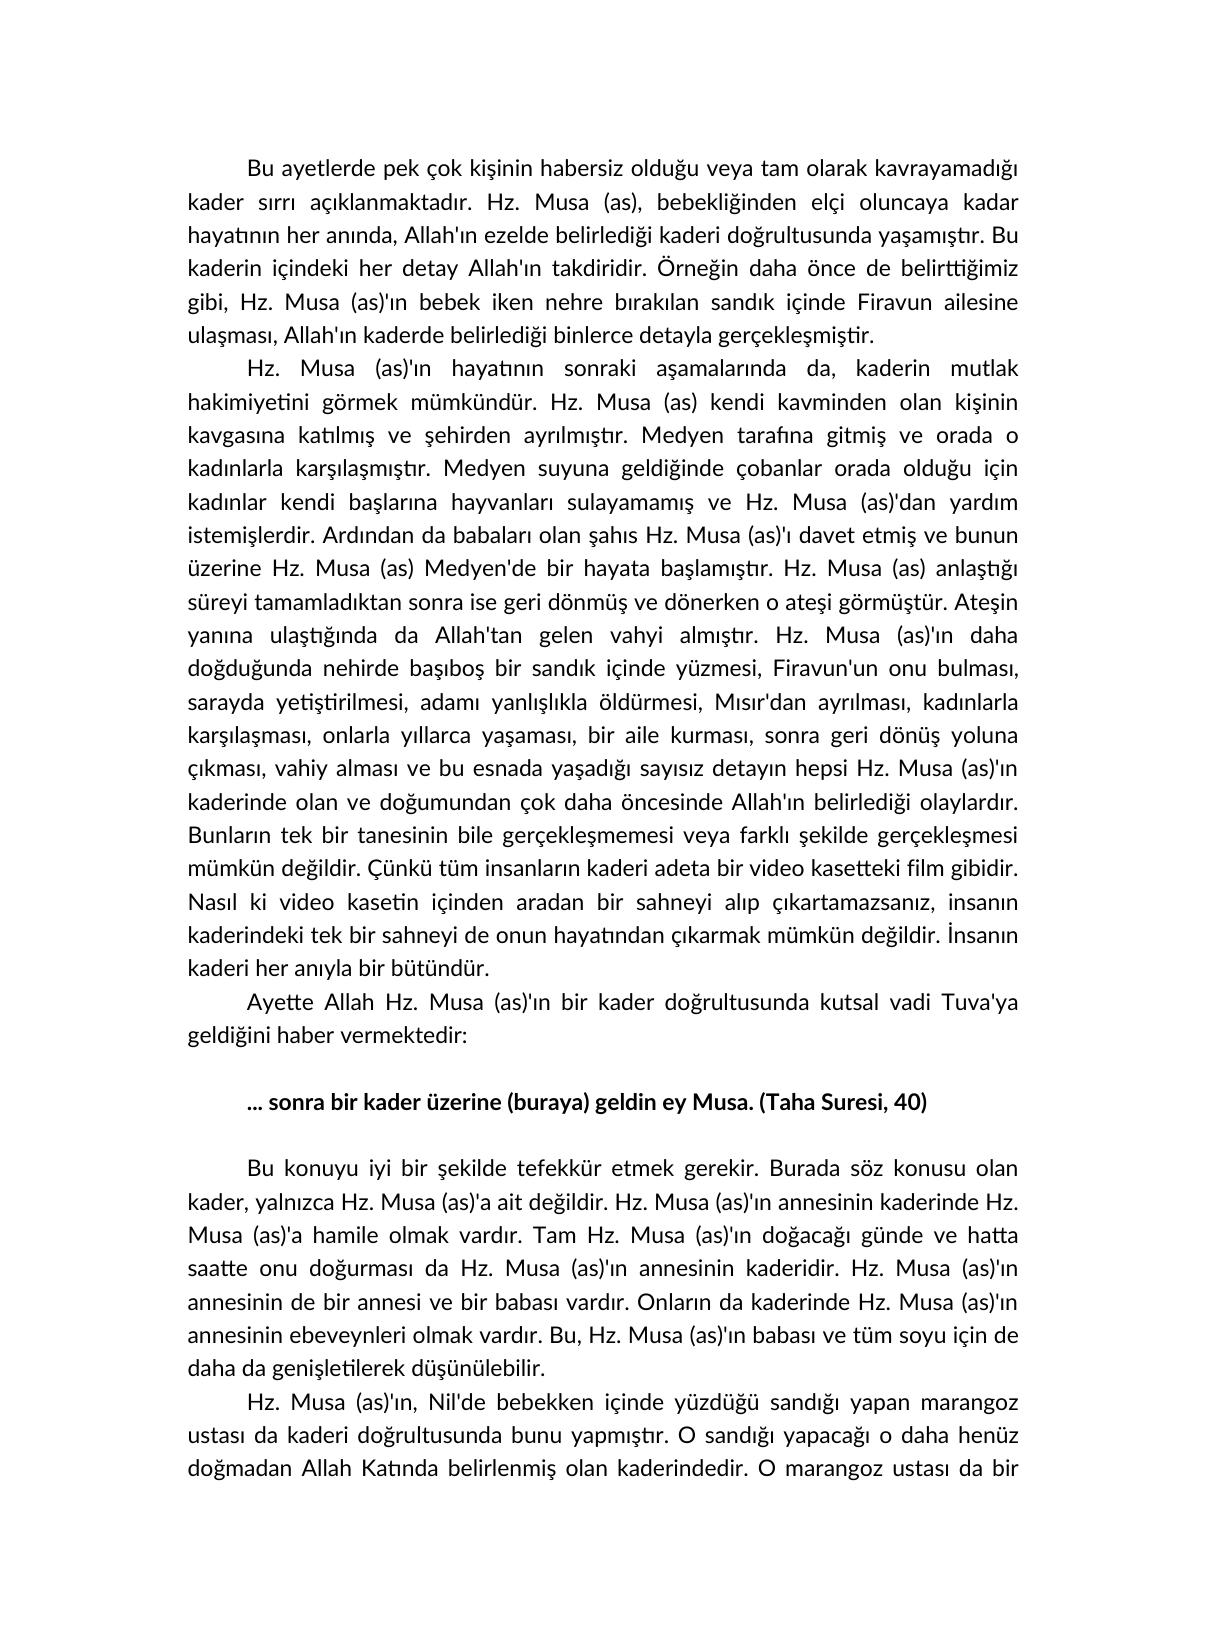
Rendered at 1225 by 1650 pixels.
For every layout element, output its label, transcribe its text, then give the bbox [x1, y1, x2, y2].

text ... sonra bir kader üzerine (buraya) geldin ey Musa. (Taha Suresi, 40) [187, 1083, 1020, 1117]
text Hz. Musa (as)'ın hayatının sonraki aşamalarında da, kaderin mutlak hakimiyetini görmek mümkündür. Hz. Musa (as) kendi kavminden olan kişinin kavgasına katılmış ve şehirden ayrılmıştır. Medyen tarafına gitmiş ve orada o kadınlarla karşılaşmıştır. Medyen suyuna geldiğinde çobanlar orada olduğu için kadınlar kendi başlarına hayvanları sulayamamış ve Hz. Musa (as)'dan yardım istemişlerdir. Ardından da babaları olan şahıs Hz. Musa (as)'ı davet etmiş ve bunun üzerine Hz. Musa (as) Medyen'de bir hayata başlamıştır. Hz. Musa (as) anlaştığı süreyi tamamladıktan sonra ise geri dönmüş ve dönerken o ateşi görmüştür. Ateşin yanına ulaştığında da Allah'tan gelen vahyi almıştır. Hz. Musa (as)'ın daha doğduğunda nehirde başıboş bir sandık içinde yüzmesi, Firavun'un onu bulması, sarayda yetiştirilmesi, adamı yanlışlıkla öldürmesi, Mısır'dan ayrılması, kadınlarla karşılaşması, onlarla yıllarca yaşaması, bir aile kurması, sonra geri dönüş yoluna çıkması, vahiy alması ve bu esnada yaşadığı sayısız detayın hepsi Hz. Musa (as)'ın kaderinde olan ve doğumundan çok daha öncesinde Allah'ın belirlediği olaylardır. Bunların tek bir tanesinin bile gerçekleşmemesi veya farklı şekilde gerçekleşmesi mümkün değildir. Çünkü tüm insanların kaderi adeta bir video kasetteki film gibidir. Nasıl ki video kasetin içinden aradan bir sahneyi alıp çıkartamazsanız, insanın kaderindeki tek bir sahneyi de onun hayatından çıkarmak mümkün değildir. İnsanın kaderi her anıyla bir bütündür. [187, 350, 1020, 983]
text Hz. Musa (as)'ın, Nil'de bebekken içinde yüzdüğü sandığı yapan marangoz ustası da kaderi doğrultusunda bunu yapmıştır. O sandığı yapacağı o daha henüz doğmadan Allah Katında belirlenmiş olan kaderindedir. O marangoz ustası da bir [187, 1383, 1020, 1483]
text Bu konuyu iyi bir şekilde tefekkür etmek gerekir. Burada söz konusu olan kader, yalnızca Hz. Musa (as)'a ait değildir. Hz. Musa (as)'ın annesinin kaderinde Hz. Musa (as)'a hamile olmak vardır. Tam Hz. Musa (as)'ın doğacağı günde ve hatta saatte onu doğurması da Hz. Musa (as)'ın annesinin kaderidir. Hz. Musa (as)'ın annesinin de bir annesi ve bir babası vardır. Onların da kaderinde Hz. Musa (as)'ın annesinin ebeveynleri olmak vardır. Bu, Hz. Musa (as)'ın babası ve tüm soyu için de daha da genişletilerek düşünülebilir. [187, 1150, 1020, 1383]
text Ayette Allah Hz. Musa (as)'ın bir kader doğrultusunda kutsal vadi Tuva'ya geldiğini haber vermektedir: [187, 983, 1020, 1050]
text Bu ayetlerde pek çok kişinin habersiz olduğu veya tam olarak kavrayamadığı kader sırrı açıklanmaktadır. Hz. Musa (as), bebekliğinden elçi oluncaya kadar hayatının her anında, Allah'ın ezelde belirlediği kaderi doğrultusunda yaşamıştır. Bu kaderin içindeki her detay Allah'ın takdiridir. Örneğin daha önce de belirttiğimiz gibi, Hz. Musa (as)'ın bebek iken nehre bırakılan sandık içinde Firavun ailesine ulaşması, Allah'ın kaderde belirlediği binlerce detayla gerçekleşmiştir. [187, 150, 1020, 350]
